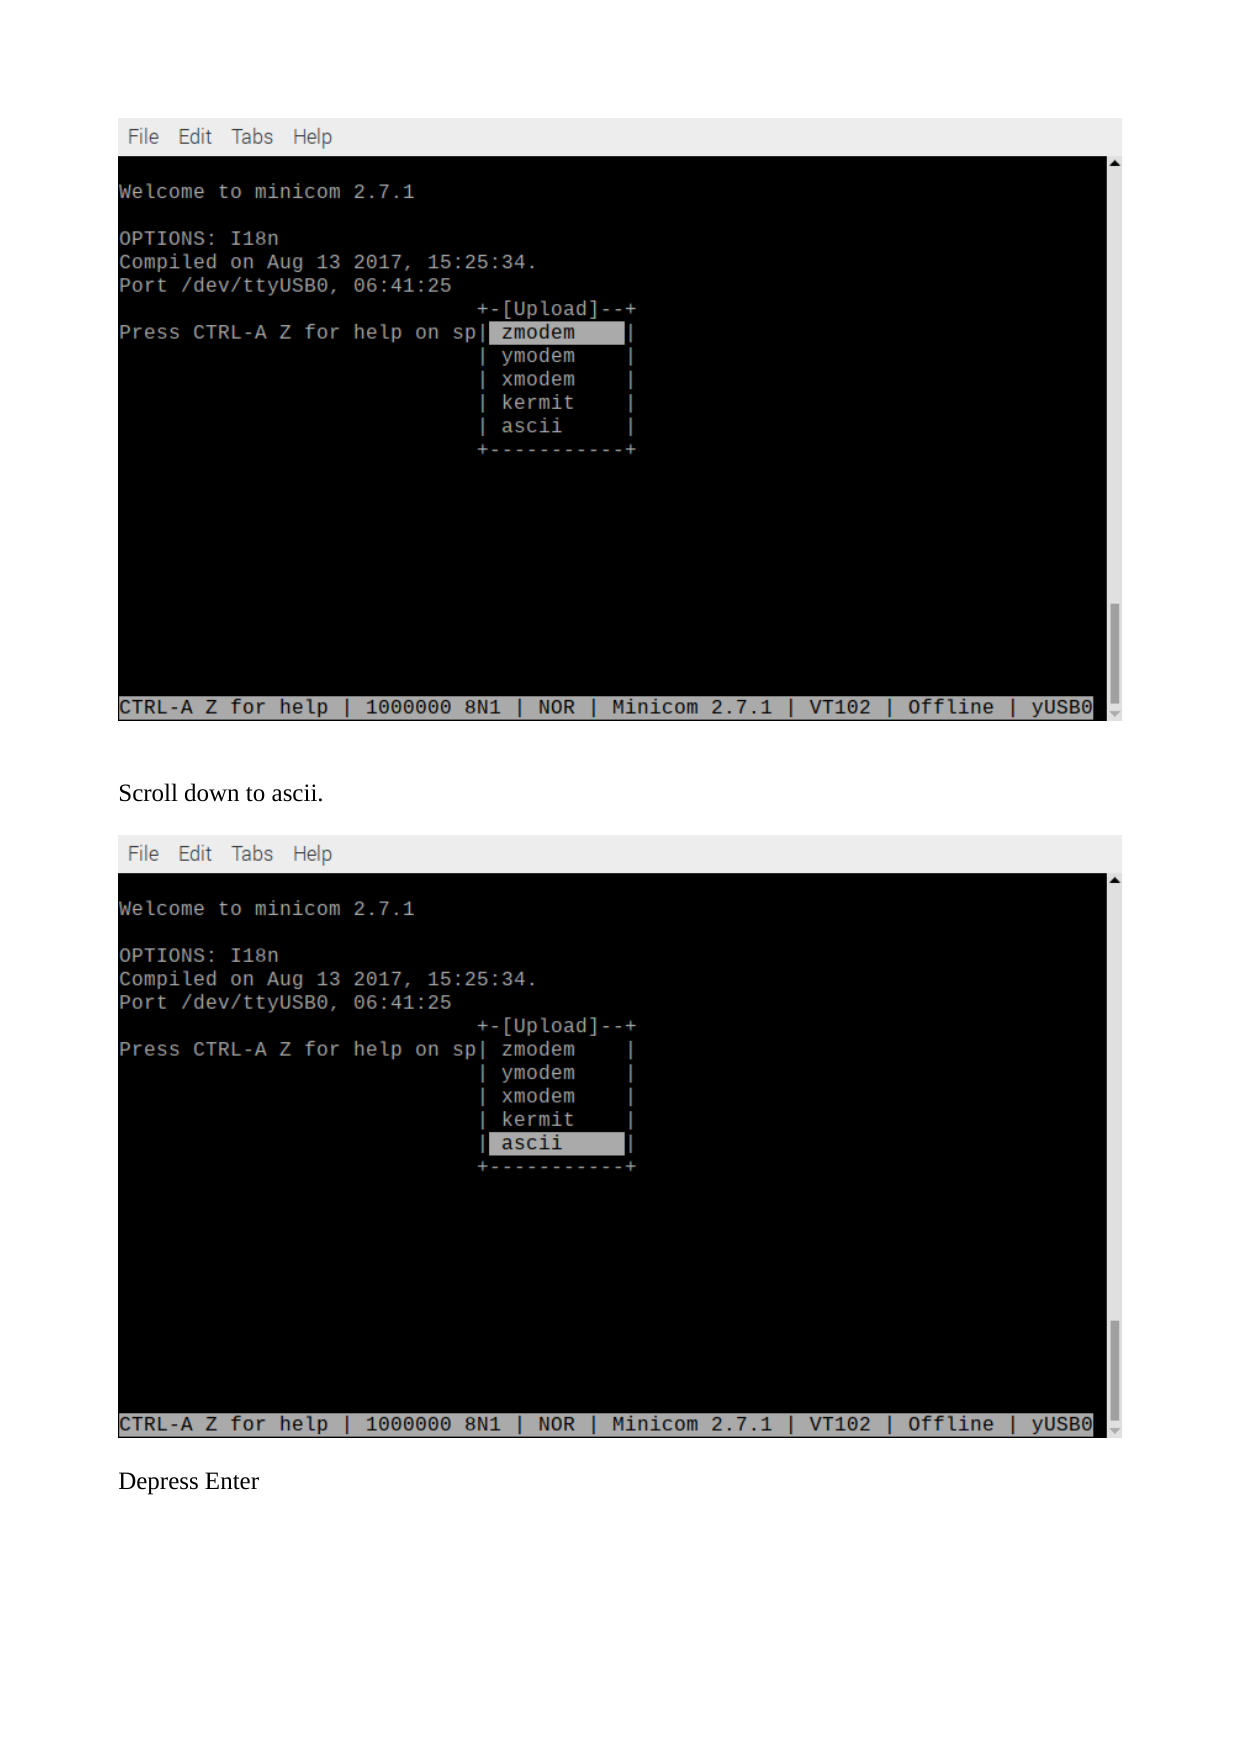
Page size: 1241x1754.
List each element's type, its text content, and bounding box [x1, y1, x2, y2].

picture [118, 118, 1123, 721]
text Depress Enter [118, 1466, 1122, 1495]
text Scroll down to ascii. [118, 778, 1122, 807]
picture [118, 835, 1123, 1438]
